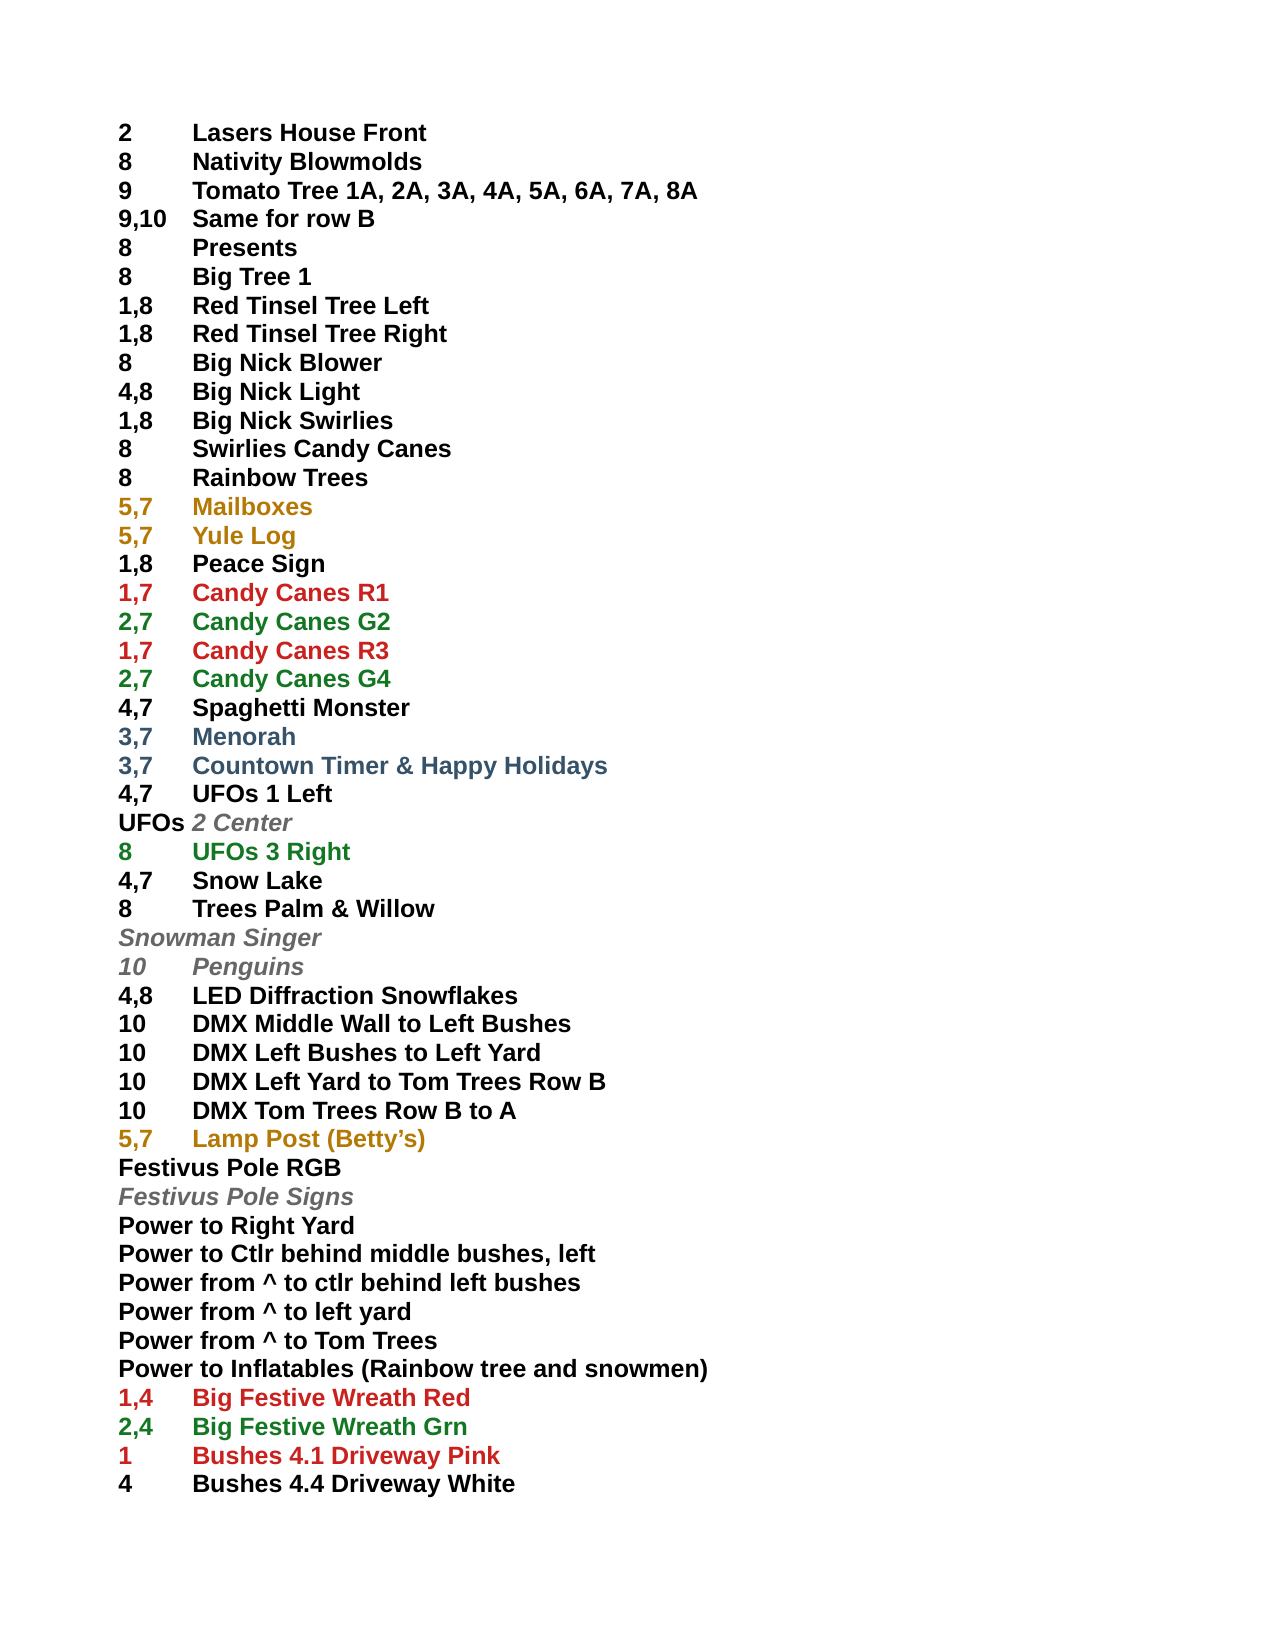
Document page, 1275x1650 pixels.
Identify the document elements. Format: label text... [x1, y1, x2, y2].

text UFOs 2 Center [118, 808, 1157, 837]
text 3,7 Menorah [118, 722, 1157, 751]
text 4,7 UFOs 1 Left [118, 779, 1157, 808]
text 8 Trees Palm & Willow [118, 894, 1157, 923]
text Power from ^ to ctlr behind left bushes [118, 1268, 1157, 1297]
text 2,4 Big Festive Wreath Grn [118, 1412, 1157, 1441]
text 10 DMX Middle Wall to Left Bushes [118, 1009, 1157, 1038]
text 4,8 Big Nick Light [118, 377, 1157, 406]
text Festivus Pole RGB [118, 1153, 1157, 1182]
text 8 UFOs 3 Right [118, 837, 1157, 866]
text Power to Ctlr behind middle bushes, left [118, 1239, 1157, 1268]
text 1,8 Peace Sign [118, 549, 1157, 578]
text 1,4 Big Festive Wreath Red [118, 1383, 1157, 1412]
text 1,7 Candy Canes R1 [118, 578, 1157, 607]
text Power from ^ to left yard [118, 1297, 1157, 1326]
text 10 DMX Tom Trees Row B to A [118, 1096, 1157, 1124]
text Snowman Singer [118, 923, 1157, 952]
text 1,8 Red Tinsel Tree Right [118, 319, 1157, 348]
text 8 Nativity Blowmolds [118, 147, 1157, 176]
text 9 Tomato Tree 1A, 2A, 3A, 4A, 5A, 6A, 7A, 8A [118, 176, 1157, 204]
text Power to Inflatables (Rainbow tree and snowmen) [118, 1354, 1157, 1383]
text 1,8 Red Tinsel Tree Left [118, 291, 1157, 319]
text 4,8 LED Diffraction Snowflakes [118, 981, 1157, 1009]
text 9,10 Same for row B [118, 204, 1157, 233]
text 4 Bushes 4.4 Driveway White [118, 1469, 1157, 1498]
text 10 Penguins [118, 952, 1157, 981]
text 8 Big Nick Blower [118, 348, 1157, 377]
text 8 Rainbow Trees [118, 463, 1157, 492]
text 3,7 Countown Timer & Happy Holidays [118, 751, 1157, 779]
text 2 Lasers House Front [118, 118, 1157, 147]
text 8 Swirlies Candy Canes [118, 434, 1157, 463]
text 4,7 Spaghetti Monster [118, 693, 1157, 722]
text 4,7 Snow Lake [118, 866, 1157, 894]
text 5,7 Lamp Post (Betty’s) [118, 1124, 1157, 1153]
text 1,8 Big Nick Swirlies [118, 406, 1157, 434]
text 10 DMX Left Bushes to Left Yard [118, 1038, 1157, 1067]
text 5,7 Yule Log [118, 521, 1157, 549]
text 8 Big Tree 1 [118, 262, 1157, 291]
text 10 DMX Left Yard to Tom Trees Row B [118, 1067, 1157, 1096]
text 5,7 Mailboxes [118, 492, 1157, 521]
text 8 Presents [118, 233, 1157, 262]
text 2,7 Candy Canes G2 [118, 607, 1157, 636]
text 2,7 Candy Canes G4 [118, 664, 1157, 693]
text 1,7 Candy Canes R3 [118, 636, 1157, 664]
text 1 Bushes 4.1 Driveway Pink [118, 1441, 1157, 1469]
text Festivus Pole Signs [118, 1182, 1157, 1211]
text Power to Right Yard [118, 1211, 1157, 1239]
text Power from ^ to Tom Trees [118, 1326, 1157, 1354]
